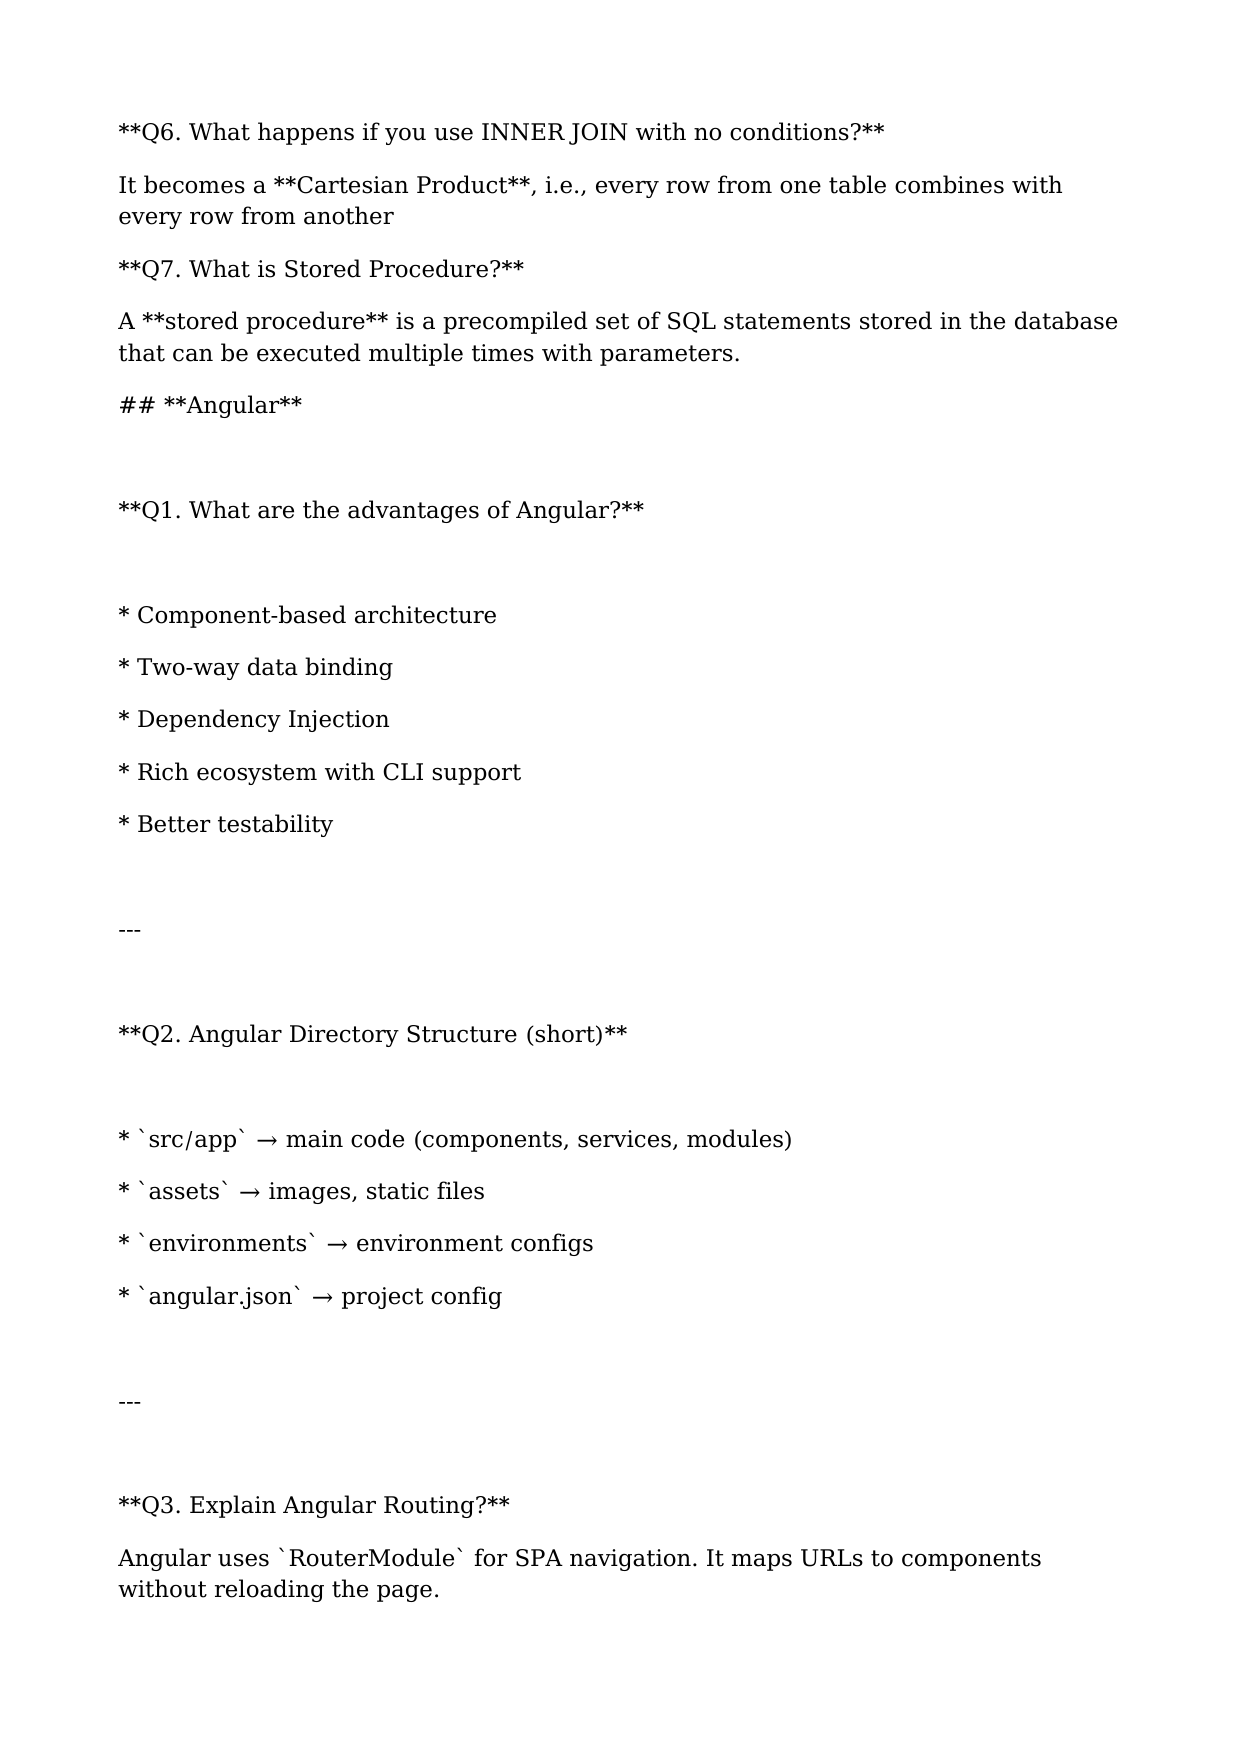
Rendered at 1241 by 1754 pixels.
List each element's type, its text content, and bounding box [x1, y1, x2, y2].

text * Dependency Injection [118, 705, 1122, 733]
text * `assets` → images, static files [118, 1177, 1122, 1204]
text --- [118, 1386, 1122, 1414]
text * `environments` → environment configs [118, 1229, 1122, 1257]
text Angular uses `RouterModule` for SPA navigation. It maps URLs to components without reloading the page. [118, 1543, 1122, 1603]
text It becomes a **Cartesian Product**, i.e., every row from one table combines with every row from another [118, 171, 1122, 229]
text **Q7. What is Stored Procedure?** [118, 254, 1122, 282]
text **Q2. Angular Directory Structure (short)** [118, 1019, 1122, 1047]
text **Q6. What happens if you use INNER JOIN with no conditions?** [118, 118, 1122, 146]
text **Q3. Explain Angular Routing?** [118, 1491, 1122, 1519]
text * Component-based architecture [118, 600, 1122, 628]
text * Rich ecosystem with CLI support [118, 758, 1122, 785]
text * Better testability [118, 810, 1122, 837]
text * `src/app` → main code (components, services, modules) [118, 1124, 1122, 1152]
text **Q1. What are the advantages of Angular?** [118, 496, 1122, 523]
text * `angular.json` → project config [118, 1282, 1122, 1309]
text --- [118, 915, 1122, 942]
text * Two-way data binding [118, 653, 1122, 680]
text ## **Angular** [118, 391, 1122, 418]
text A **stored procedure** is a precompiled set of SQL statements stored in the database that can be executed multiple times with parameters. [118, 307, 1122, 366]
